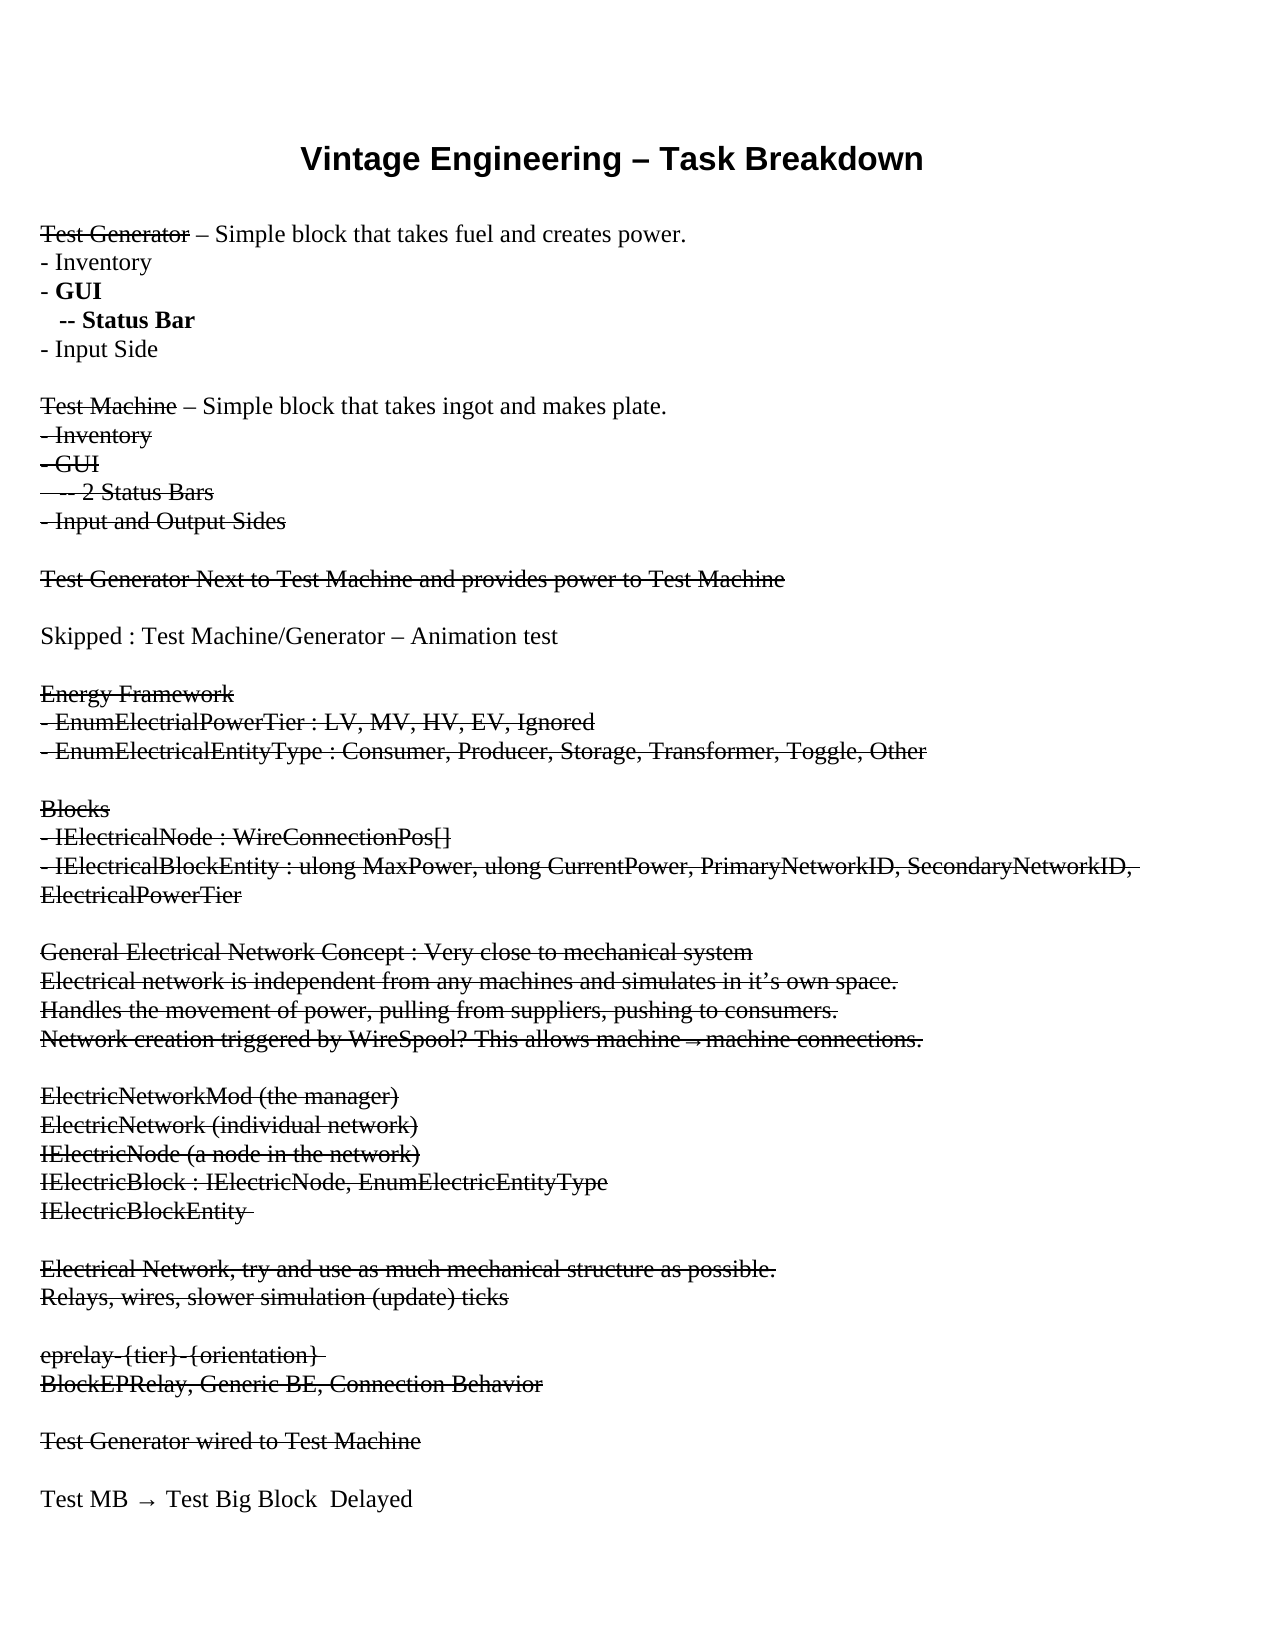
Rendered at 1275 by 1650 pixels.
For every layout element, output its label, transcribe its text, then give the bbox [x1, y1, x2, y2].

text Relays, wires, slower simulation (update) ticks [40, 1282, 1184, 1311]
text Test Generator wired to Test Machine [40, 1426, 1184, 1455]
text IElectricBlockEntity [40, 1196, 1184, 1225]
text ElectricNetworkMod (the manager) [40, 1081, 1184, 1110]
text Test Machine – Simple block that takes ingot and makes plate. [40, 391, 1184, 420]
text Network creation triggered by WireSpool? This allows machine→machine connections. [40, 1024, 1184, 1052]
subtitle Vintage Engineering – Task Breakdown [40, 139, 1184, 177]
text IElectricNode (a node in the network) [40, 1139, 1184, 1167]
text -- 2 Status Bars [40, 477, 1184, 506]
text - Input and Output Sides [40, 506, 1184, 535]
text Skipped : Test Machine/Generator – Animation test [40, 621, 1184, 650]
text BlockEPRelay, Generic BE, Connection Behavior [40, 1369, 1184, 1397]
text Electrical Network, try and use as much mechanical structure as possible. [40, 1254, 1184, 1282]
text Blocks [40, 794, 1184, 822]
text IElectricBlock : IElectricNode, EnumElectricEntityType [40, 1167, 1184, 1196]
text - EnumElectricalEntityType : Consumer, Producer, Storage, Transformer, Toggle, Other [40, 736, 1184, 765]
text - IElectricalNode : WireConnectionPos[] [40, 822, 1184, 851]
text Handles the movement of power, pulling from suppliers, pushing to consumers. [40, 995, 1184, 1024]
text - Inventory [40, 420, 1184, 449]
text eprelay-{tier}-{orientation} [40, 1340, 1184, 1369]
text - EnumElectrialPowerTier : LV, MV, HV, EV, Ignored [40, 707, 1184, 736]
text Energy Framework [40, 679, 1184, 707]
text General Electrical Network Concept : Very close to mechanical system [40, 937, 1184, 966]
text - GUI [40, 276, 1184, 305]
text - GUI [40, 449, 1184, 477]
text -- Status Bar [40, 305, 1184, 334]
text Test MB → Test Big Block Delayed [40, 1484, 1184, 1512]
text Electrical network is independent from any machines and simulates in it’s own space. [40, 966, 1184, 995]
text - Inventory [40, 247, 1184, 276]
text ElectricNetwork (individual network) [40, 1110, 1184, 1139]
text Test Generator Next to Test Machine and provides power to Test Machine [40, 564, 1184, 592]
text - Input Side [40, 334, 1184, 362]
text - IElectricalBlockEntity : ulong MaxPower, ulong CurrentPower, PrimaryNetworkID, SecondaryNetworkID, ElectricalPowerTier [40, 851, 1184, 909]
text Test Generator – Simple block that takes fuel and creates power. [40, 219, 1184, 247]
